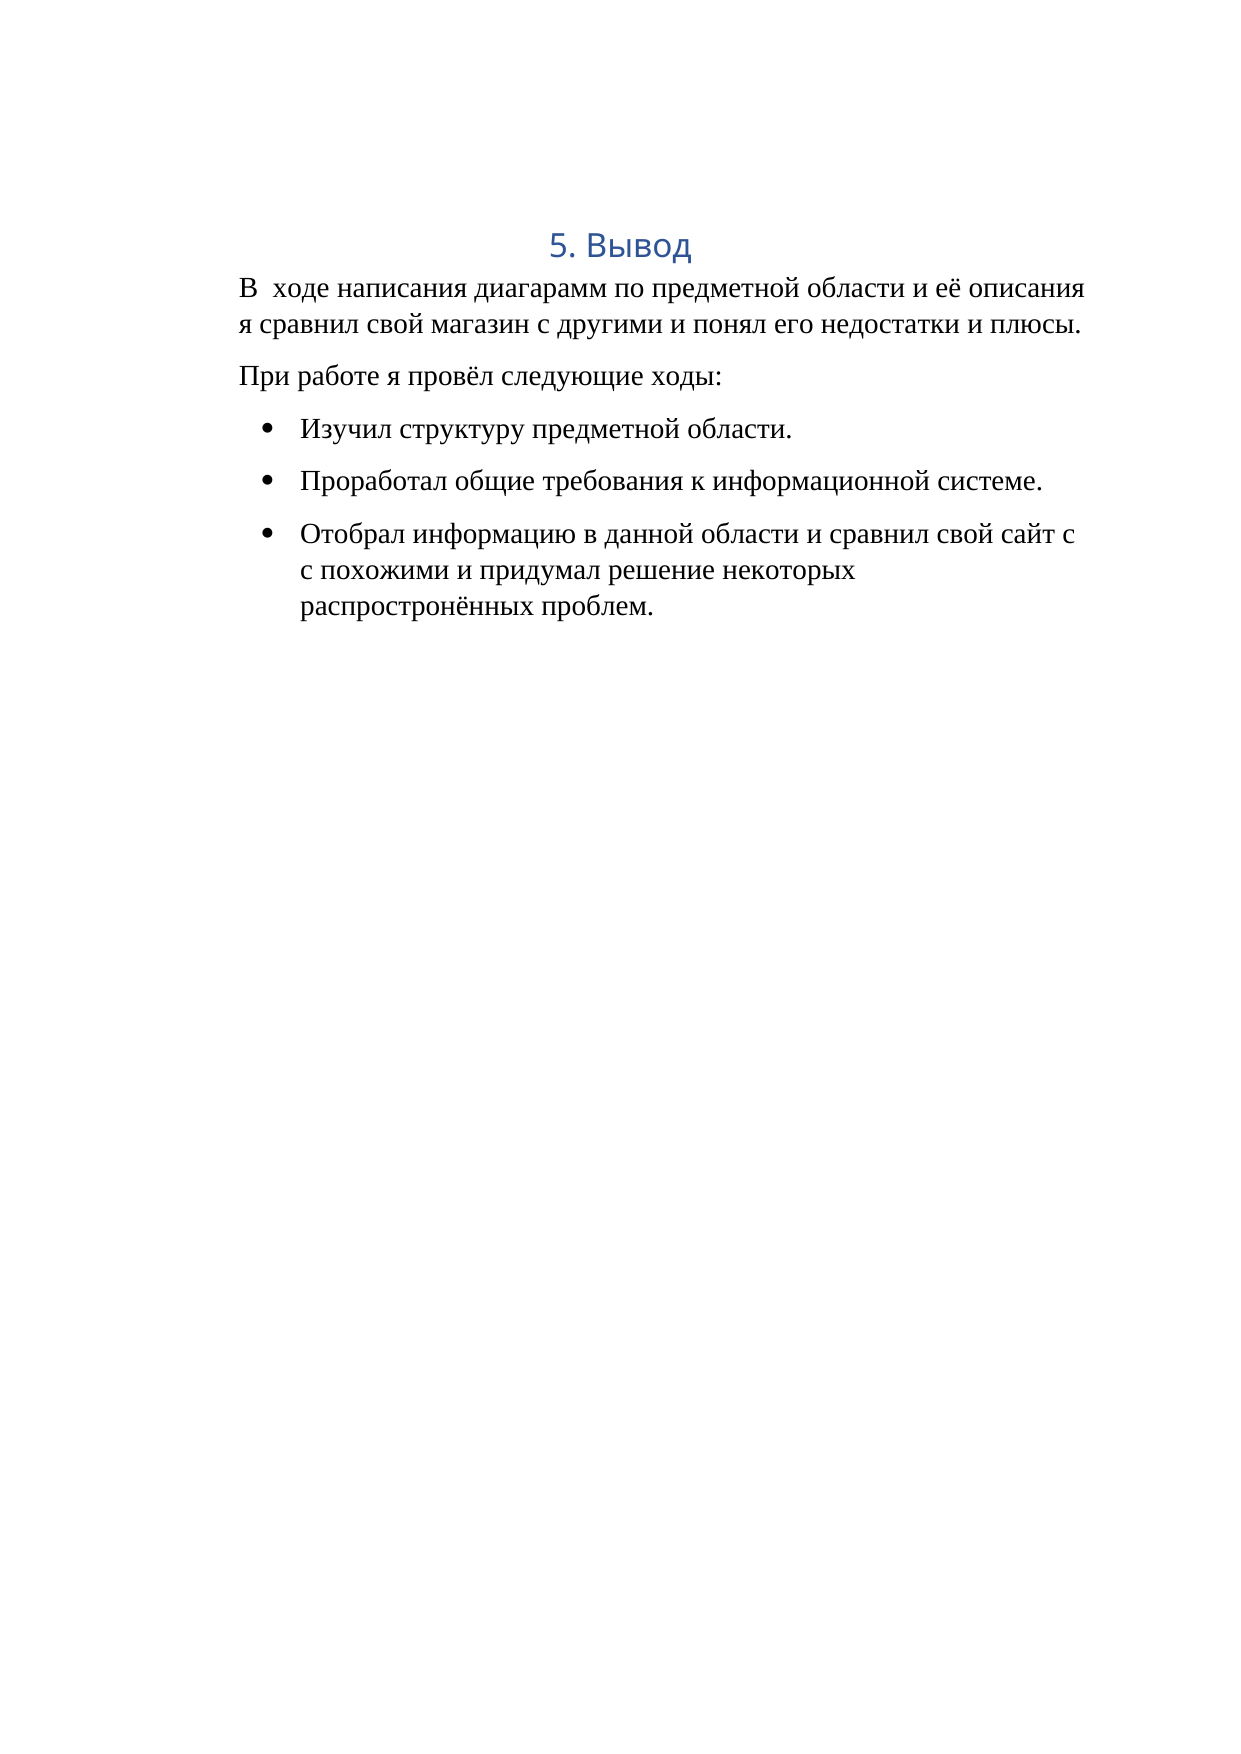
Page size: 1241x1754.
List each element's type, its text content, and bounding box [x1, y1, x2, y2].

text В ходе написания диагарамм по предметной области и её описания я сравнил свой магазин с другими и понял его недостатки и плюсы. [238, 270, 1090, 339]
list Изучил структуру предметной области. [262, 411, 1090, 444]
text При работе я провёл следующие ходы: [238, 358, 1090, 392]
list Проработал общие требования к информационной системе. [262, 463, 1090, 497]
list Отобрал информацию в данной области и сравнил свой сайт с с похожими и придумал решение некоторых распростронённых проблем. [262, 516, 1090, 621]
subtitle 5. Вывод [150, 222, 1090, 267]
